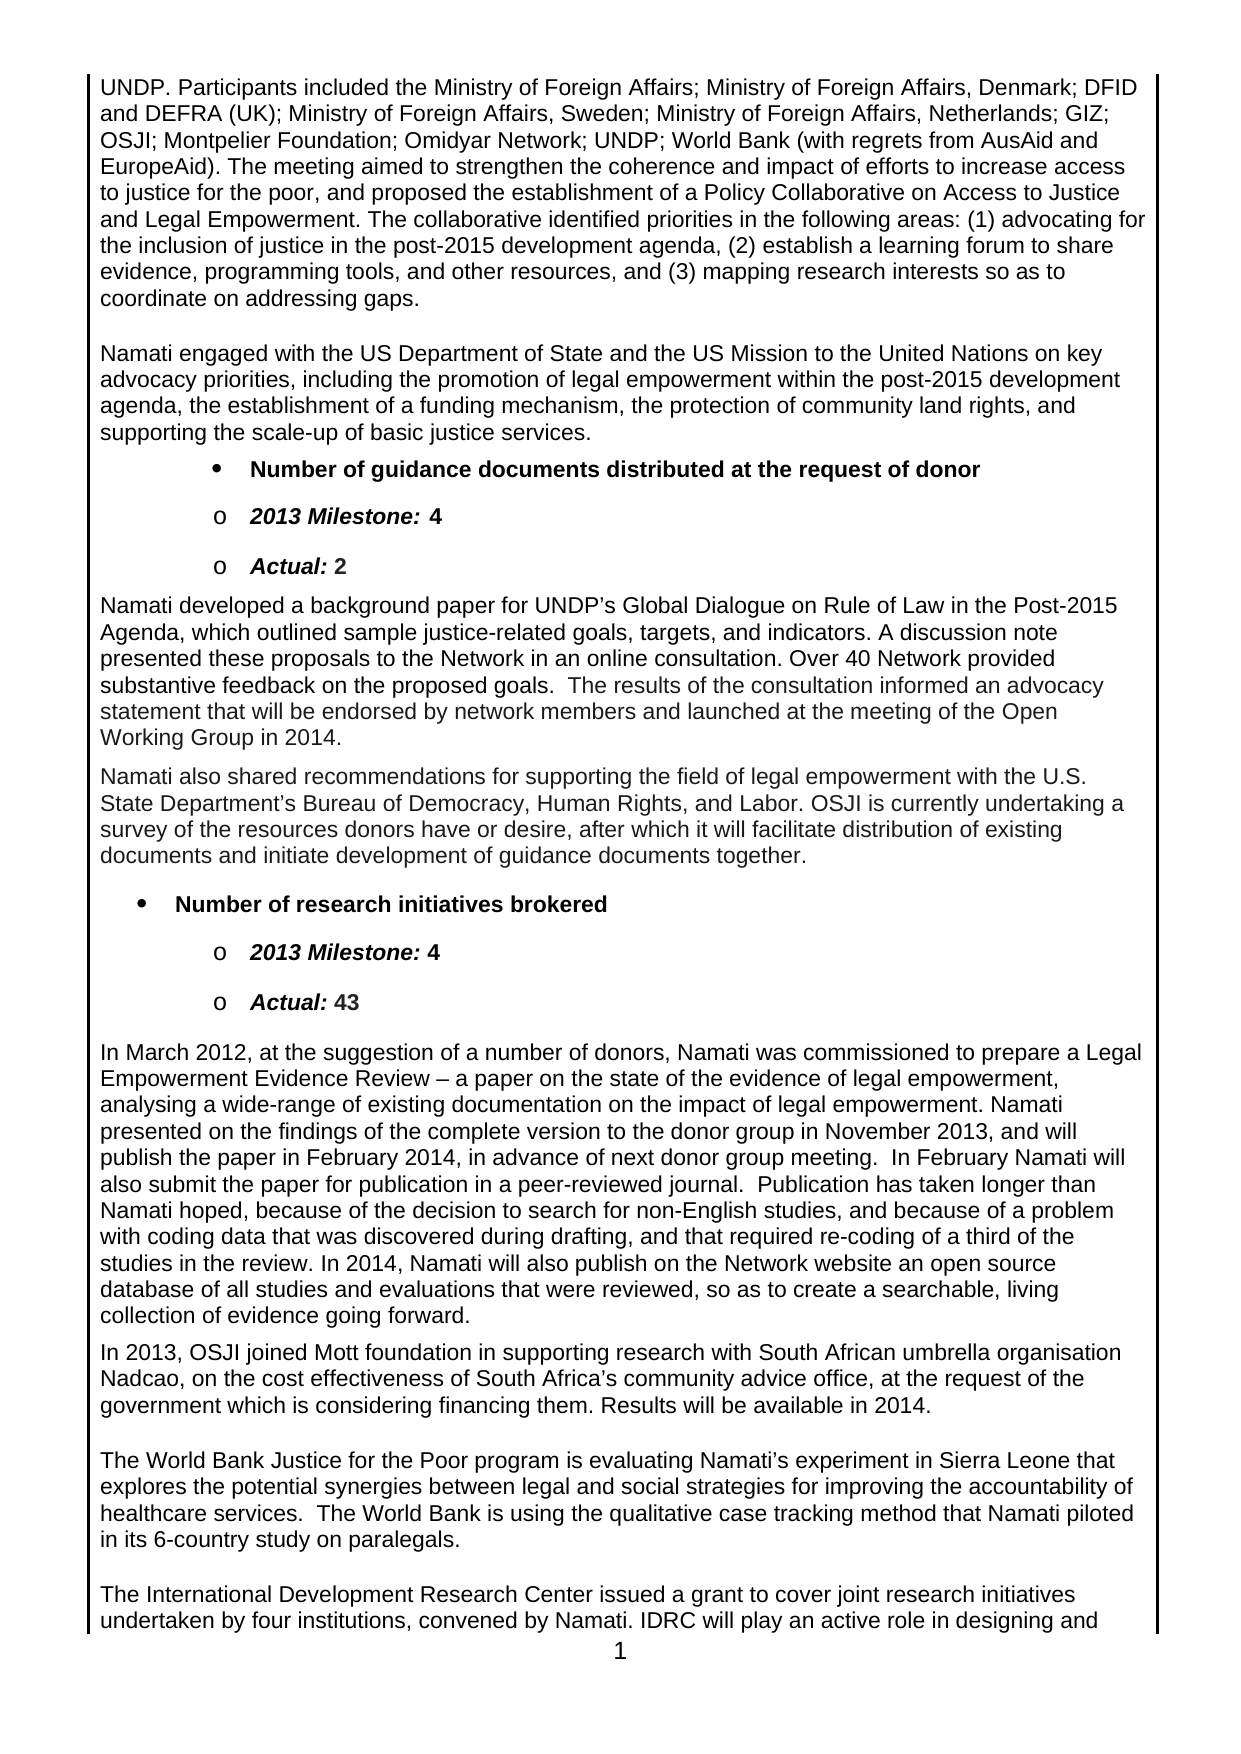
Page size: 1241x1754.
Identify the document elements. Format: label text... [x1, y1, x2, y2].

table_cell UNDP. Participants included the Ministry of Foreign Affairs; Ministry of Foreign Affairs, Denmark; DFID and DEFRA (UK); Ministry of Foreign Affairs, Sweden; Ministry of Foreign Affairs, Netherlands; GIZ; OSJI; Montpelier Foundation; Omidyar Network; UNDP; World Bank (with regrets from AusAid and EuropeAid). The meeting aimed to strengthen the coherence and impact of efforts to increase access to justice for the poor, and proposed the establishment of a Policy Collaborative on Access to Justice and Legal Empowerment. The collaborative identified priorities in the following areas: (1) advocating for the inclusion of justice in the post-2015 development agenda, (2) establish a learning forum to share evidence, programming tools, and other resources, and (3) mapping research interests so as to coordinate on addressing gaps. Namati engaged with the US Department of State and the US Mission to the United Nations on key advocacy priorities, including the promotion of legal empowerment within the post-2015 development agenda, the establishment of a funding mechanism, the protection of community land rights, and supporting the scale-up of basic justice services. Number of guidance documents distributed at the request of donor 2013 Milestone: 4 Actual: 2 Namati developed a background paper for UNDP’s Global Dialogue on Rule of Law in the Post-2015 Agenda, which outlined sample justice-related goals, targets, and indicators. A discussion note presented these proposals to the Network in an online consultation. Over 40 Network provided substantive feedback on the proposed goals. The results of the consultation informed an advocacy statement that will be endorsed by network members and launched at the meeting of the Open Working Group in 2014. Namati also shared recommendations for supporting the field of legal empowerment with the U.S. State Department’s Bureau of Democracy, Human Rights, and Labor. OSJI is currently undertaking a survey of the resources donors have or desire, after which it will facilitate distribution of existing documents and initiate development of guidance documents together. Number of research initiatives brokered 2013 Milestone: 4 Actual: 43 In March 2012, at the suggestion of a number of donors, Namati was commissioned to prepare a Legal Empowerment Evidence Review – a paper on the state of the evidence of legal empowerment, analysing a wide-range of existing documentation on the impact of legal empowerment. Namati presented on the findings of the complete version to the donor group in November 2013, and will publish the paper in February 2014, in advance of next donor group meeting. In February Namati will also submit the paper for publication in a peer-reviewed journal. Publication has taken longer than Namati hoped, because of the decision to search for non-English studies, and because of a problem with coding data that was discovered during drafting, and that required re-coding of a third of the studies in the review. In 2014, Namati will also publish on the Network website an open source database of all studies and evaluations that were reviewed, so as to create a searchable, living collection of evidence going forward. In 2013, OSJI joined Mott foundation in supporting research with South African umbrella organisation Nadcao, on the cost effectiveness of South Africa’s community advice office, at the request of the government which is considering financing them. Results will be available in 2014. The World Bank Justice for the Poor program is evaluating Namati’s experiment in Sierra Leone that explores the potential synergies between legal and social strategies for improving the accountability of healthcare services. The World Bank is using the qualitative case tracking method that Namati piloted in its 6-country study on paralegals. The International Development Research Center issued a grant to cover joint research initiatives undertaken by four institutions, convened by Namati. IDRC will play an active role in designing and [90, 74, 1156, 1634]
